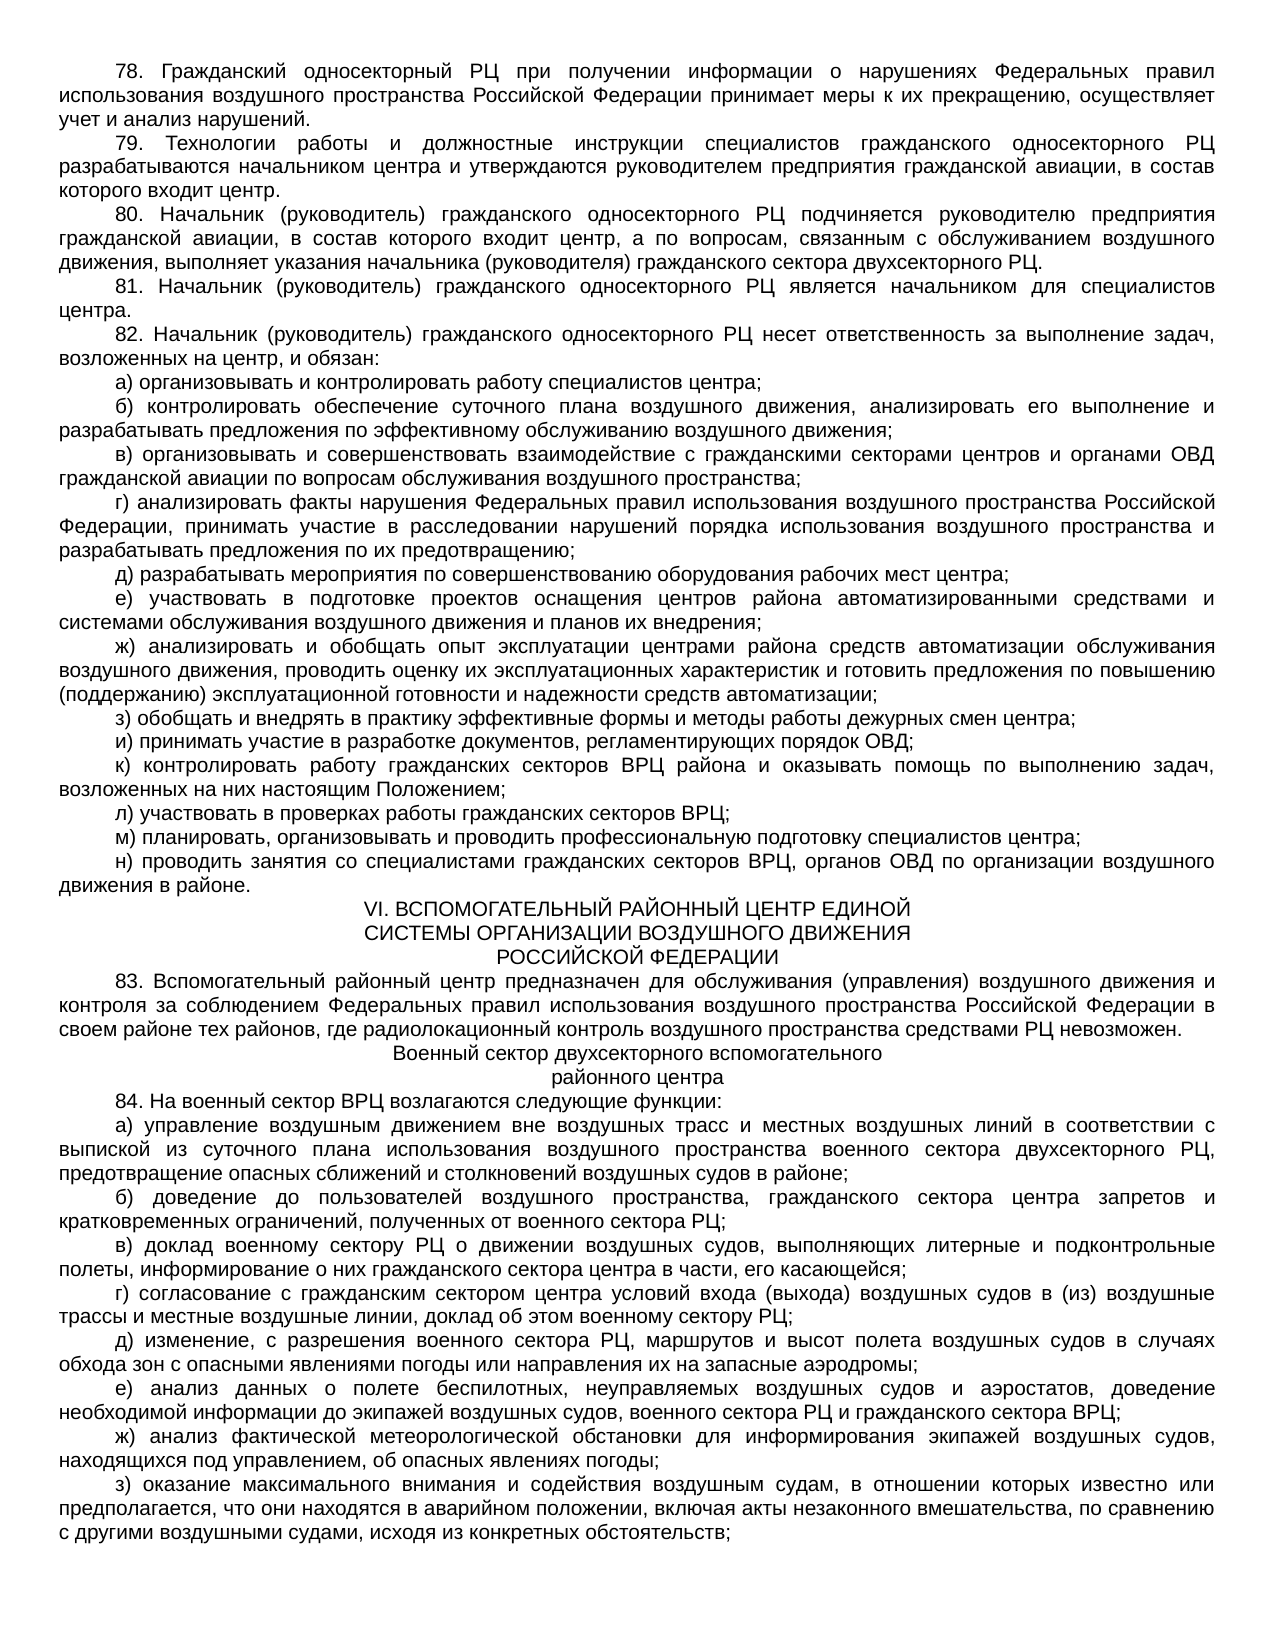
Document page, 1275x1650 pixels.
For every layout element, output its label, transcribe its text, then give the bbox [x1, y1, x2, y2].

text Военный сектор двухсекторного вспомогательного [58, 1041, 1216, 1065]
text м) планировать, организовывать и проводить профессиональную подготовку специалистов центра; [58, 825, 1216, 849]
text 81. Начальник (руководитель) гражданского односекторного РЦ является начальником для специалистов центра. [58, 274, 1216, 322]
text г) анализировать факты нарушения Федеральных правил использования воздушного пространства Российской Федерации, принимать участие в расследовании нарушений порядка использования воздушного пространства и разрабатывать предложения по их предотвращению; [58, 490, 1216, 562]
text д) изменение, с разрешения военного сектора РЦ, маршрутов и высот полета воздушных судов в случаях обхода зон с опасными явлениями погоды или направления их на запасные аэродромы; [58, 1328, 1216, 1376]
text а) организовывать и контролировать работу специалистов центра; [58, 370, 1216, 394]
text VI. ВСПОМОГАТЕЛЬНЫЙ РАЙОННЫЙ ЦЕНТР ЕДИНОЙ [58, 897, 1216, 921]
text 84. На военный сектор ВРЦ возлагаются следующие функции: [58, 1089, 1216, 1113]
text в) организовывать и совершенствовать взаимодействие с гражданскими секторами центров и органами ОВД гражданской авиации по вопросам обслуживания воздушного пространства; [58, 442, 1216, 490]
text РОССИЙСКОЙ ФЕДЕРАЦИИ [58, 945, 1216, 969]
text з) обобщать и внедрять в практику эффективные формы и методы работы дежурных смен центра; [58, 705, 1216, 729]
text б) доведение до пользователей воздушного пространства, гражданского сектора центра запретов и кратковременных ограничений, полученных от военного сектора РЦ; [58, 1184, 1216, 1232]
text 80. Начальник (руководитель) гражданского односекторного РЦ подчиняется руководителю предприятия гражданской авиации, в состав которого входит центр, а по вопросам, связанным с обслуживанием воздушного движения, выполняет указания начальника (руководителя) гражданского сектора двухсекторного РЦ. [58, 202, 1216, 274]
text л) участвовать в проверках работы гражданских секторов ВРЦ; [58, 801, 1216, 825]
text ж) анализ фактической метеорологической обстановки для информирования экипажей воздушных судов, находящихся под управлением, об опасных явлениях погоды; [58, 1424, 1216, 1472]
text районного центра [58, 1065, 1216, 1089]
text е) участвовать в подготовке проектов оснащения центров района автоматизированными средствами и системами обслуживания воздушного движения и планов их внедрения; [58, 586, 1216, 633]
text ж) анализировать и обобщать опыт эксплуатации центрами района средств автоматизации обслуживания воздушного движения, проводить оценку их эксплуатационных характеристик и готовить предложения по повышению (поддержанию) эксплуатационной готовности и надежности средств автоматизации; [58, 633, 1216, 705]
text 83. Вспомогательный районный центр предназначен для обслуживания (управления) воздушного движения и контроля за соблюдением Федеральных правил использования воздушного пространства Российской Федерации в своем районе тех районов, где радиолокационный контроль воздушного пространства средствами РЦ невозможен. [58, 969, 1216, 1041]
text 82. Начальник (руководитель) гражданского односекторного РЦ несет ответственность за выполнение задач, возложенных на центр, и обязан: [58, 322, 1216, 370]
text и) принимать участие в разработке документов, регламентирующих порядок ОВД; [58, 729, 1216, 753]
text 79. Технологии работы и должностные инструкции специалистов гражданского односекторного РЦ разрабатываются начальником центра и утверждаются руководителем предприятия гражданской авиации, в состав которого входит центр. [58, 130, 1216, 202]
text 78. Гражданский односекторный РЦ при получении информации о нарушениях Федеральных правил использования воздушного пространства Российской Федерации принимает меры к их прекращению, осуществляет учет и анализ нарушений. [58, 58, 1216, 130]
text а) управление воздушным движением вне воздушных трасс и местных воздушных линий в соответствии с выпиской из суточного плана использования воздушного пространства военного сектора двухсекторного РЦ, предотвращение опасных сближений и столкновений воздушных судов в районе; [58, 1113, 1216, 1184]
text г) согласование с гражданским сектором центра условий входа (выхода) воздушных судов в (из) воздушные трассы и местные воздушные линии, доклад об этом военному сектору РЦ; [58, 1280, 1216, 1328]
text к) контролировать работу гражданских секторов ВРЦ района и оказывать помощь по выполнению задач, возложенных на них настоящим Положением; [58, 753, 1216, 801]
text б) контролировать обеспечение суточного плана воздушного движения, анализировать его выполнение и разрабатывать предложения по эффективному обслуживанию воздушного движения; [58, 394, 1216, 442]
text д) разрабатывать мероприятия по совершенствованию оборудования рабочих мест центра; [58, 562, 1216, 586]
text в) доклад военному сектору РЦ о движении воздушных судов, выполняющих литерные и подконтрольные полеты, информирование о них гражданского сектора центра в части, его касающейся; [58, 1232, 1216, 1280]
text СИСТЕМЫ ОРГАНИЗАЦИИ ВОЗДУШНОГО ДВИЖЕНИЯ [58, 921, 1216, 945]
text е) анализ данных о полете беспилотных, неуправляемых воздушных судов и аэростатов, доведение необходимой информации до экипажей воздушных судов, военного сектора РЦ и гражданского сектора ВРЦ; [58, 1376, 1216, 1424]
text н) проводить занятия со специалистами гражданских секторов ВРЦ, органов ОВД по организации воздушного движения в районе. [58, 849, 1216, 897]
text з) оказание максимального внимания и содействия воздушным судам, в отношении которых известно или предполагается, что они находятся в аварийном положении, включая акты незаконного вмешательства, по сравнению с другими воздушными судами, исходя из конкретных обстоятельств; [58, 1472, 1216, 1544]
